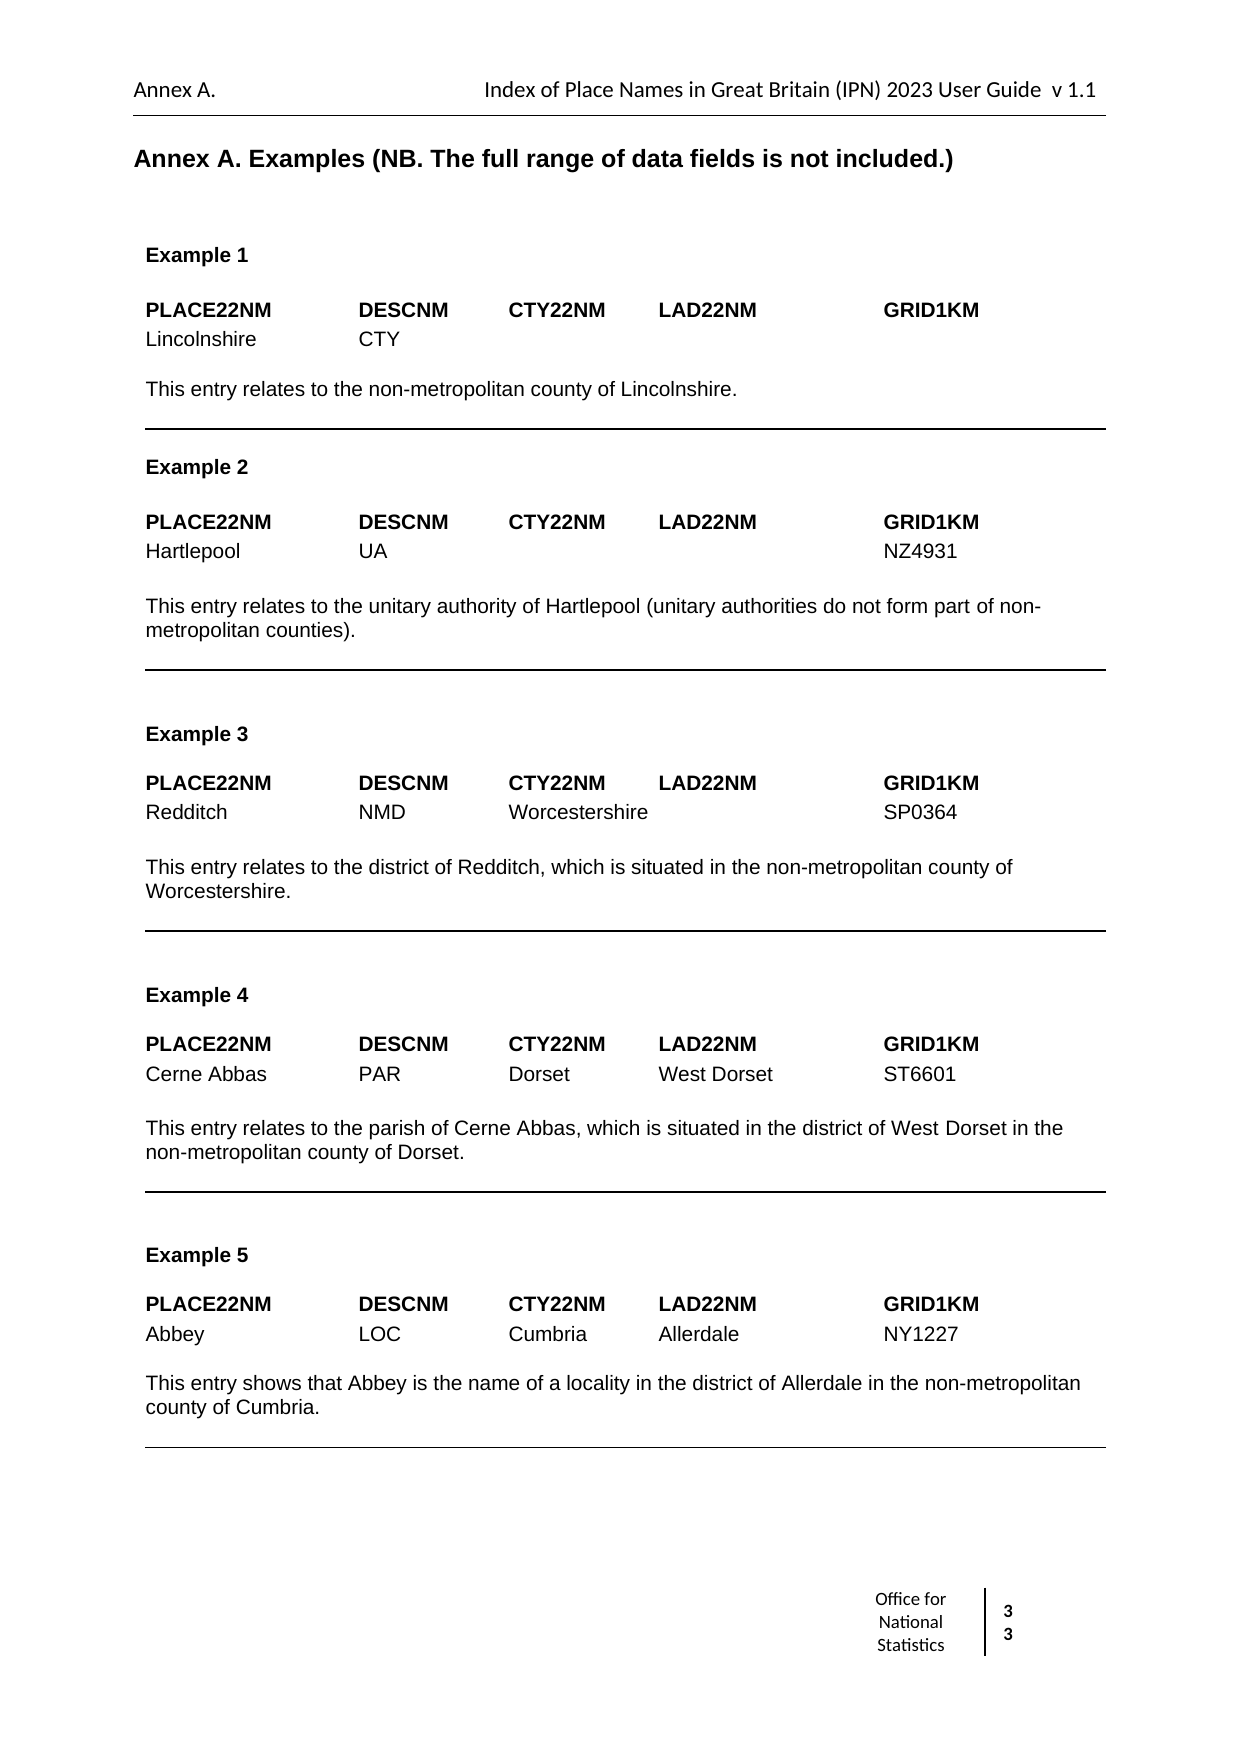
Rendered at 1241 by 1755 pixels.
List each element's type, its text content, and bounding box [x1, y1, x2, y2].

subtitle Example 3 [145, 721, 1106, 745]
subtitle Example 1 [145, 243, 1106, 267]
subtitle PLACE22NM DESCNM CTY22NM LAD22NM GRID1KM [145, 1292, 1106, 1316]
text This entry relates to the unitary authority of Hartlepool (unitary authorities do not form part of non-metropolitan counties). [145, 594, 1104, 642]
text Lincolnshire CTY [145, 327, 1106, 351]
subtitle PLACE22NM DESCNM CTY22NM LAD22NM GRID1KM [145, 1032, 1106, 1056]
text Redditch NMD Worcestershire SP0364 [145, 800, 1106, 824]
subtitle Example 5 [145, 1243, 1106, 1267]
text This entry relates to the non-metropolitan county of Lincolnshire. [145, 377, 1106, 401]
subtitle Example 2 [145, 455, 1106, 479]
text This entry shows that Abbey is the name of a locality in the district of Allerdale in the non-metropolitan county of Cumbria. [145, 1371, 1092, 1419]
text PLACE22NM DESCNM CTY22NM LAD22NM GRID1KM [145, 298, 1106, 322]
text Abbey LOC Cumbria Allerdale NY1227 [145, 1322, 1106, 1346]
subtitle Example 4 [145, 983, 1106, 1007]
text This entry relates to the parish of Cerne Abbas, which is situated in the district of West Dorset in the non-metropolitan county of Dorset. [145, 1116, 1104, 1164]
text Cerne Abbas PAR Dorset West Dorset ST6601 [145, 1061, 1106, 1085]
text PLACE22NM DESCNM CTY22NM LAD22NM GRID1KM [145, 510, 1106, 534]
text Hartlepool UA NZ4931 [145, 539, 1106, 563]
subtitle Annex A. Examples (NB. The full range of data fields is not included.) [133, 144, 1106, 173]
subtitle PLACE22NM DESCNM CTY22NM LAD22NM GRID1KM [145, 771, 1106, 795]
text This entry relates to the district of Redditch, which is situated in the non-metropolitan county of Worcestershire. [145, 855, 1092, 903]
